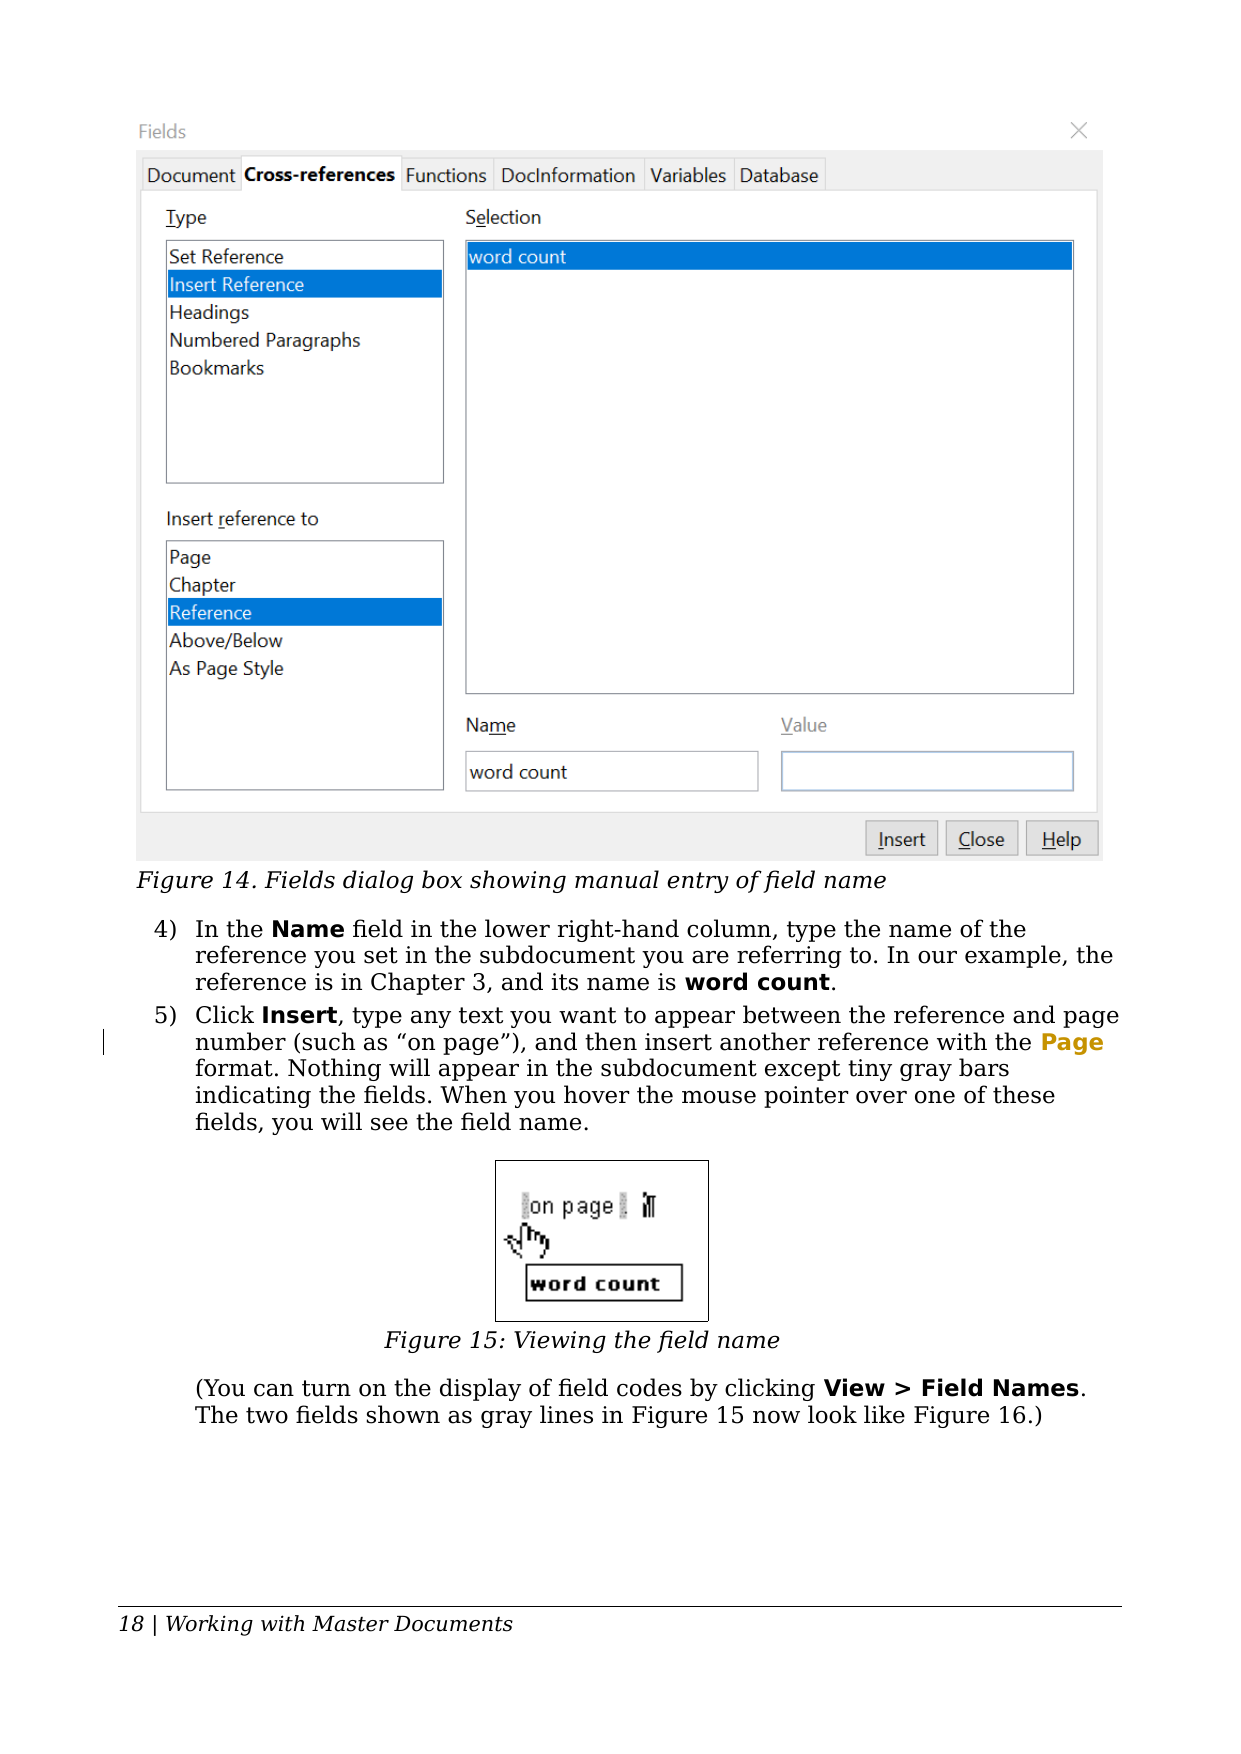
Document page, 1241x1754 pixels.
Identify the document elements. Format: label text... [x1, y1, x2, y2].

text Figure 15: Viewing the field name [384, 1327, 818, 1354]
text Figure 14. Fields dialog box showing manual entry of field name [137, 867, 1103, 894]
list Click Insert, type any text you want to appear between the reference and page number (such as “on page”), and then insert another reference with the Page format. Nothing will appear in the subdocument except tiny gray bars indicating the fields. When you hover the mouse pointer over one of these fields, you will see the field name. [177, 1002, 1122, 1135]
picture [497, 1162, 705, 1318]
list In the Name field in the lower right-hand column, type the name of the reference you set in the subdocument you are referring to. In our example, the reference is in Chapter 3, and its name is word count. [177, 916, 1122, 996]
list (You can turn on the display of field codes by clicking View > Field Names. The two fields shown as gray lines in Figure 15 now look like Figure 16.) [195, 1375, 1122, 1429]
picture [136, 118, 1103, 861]
